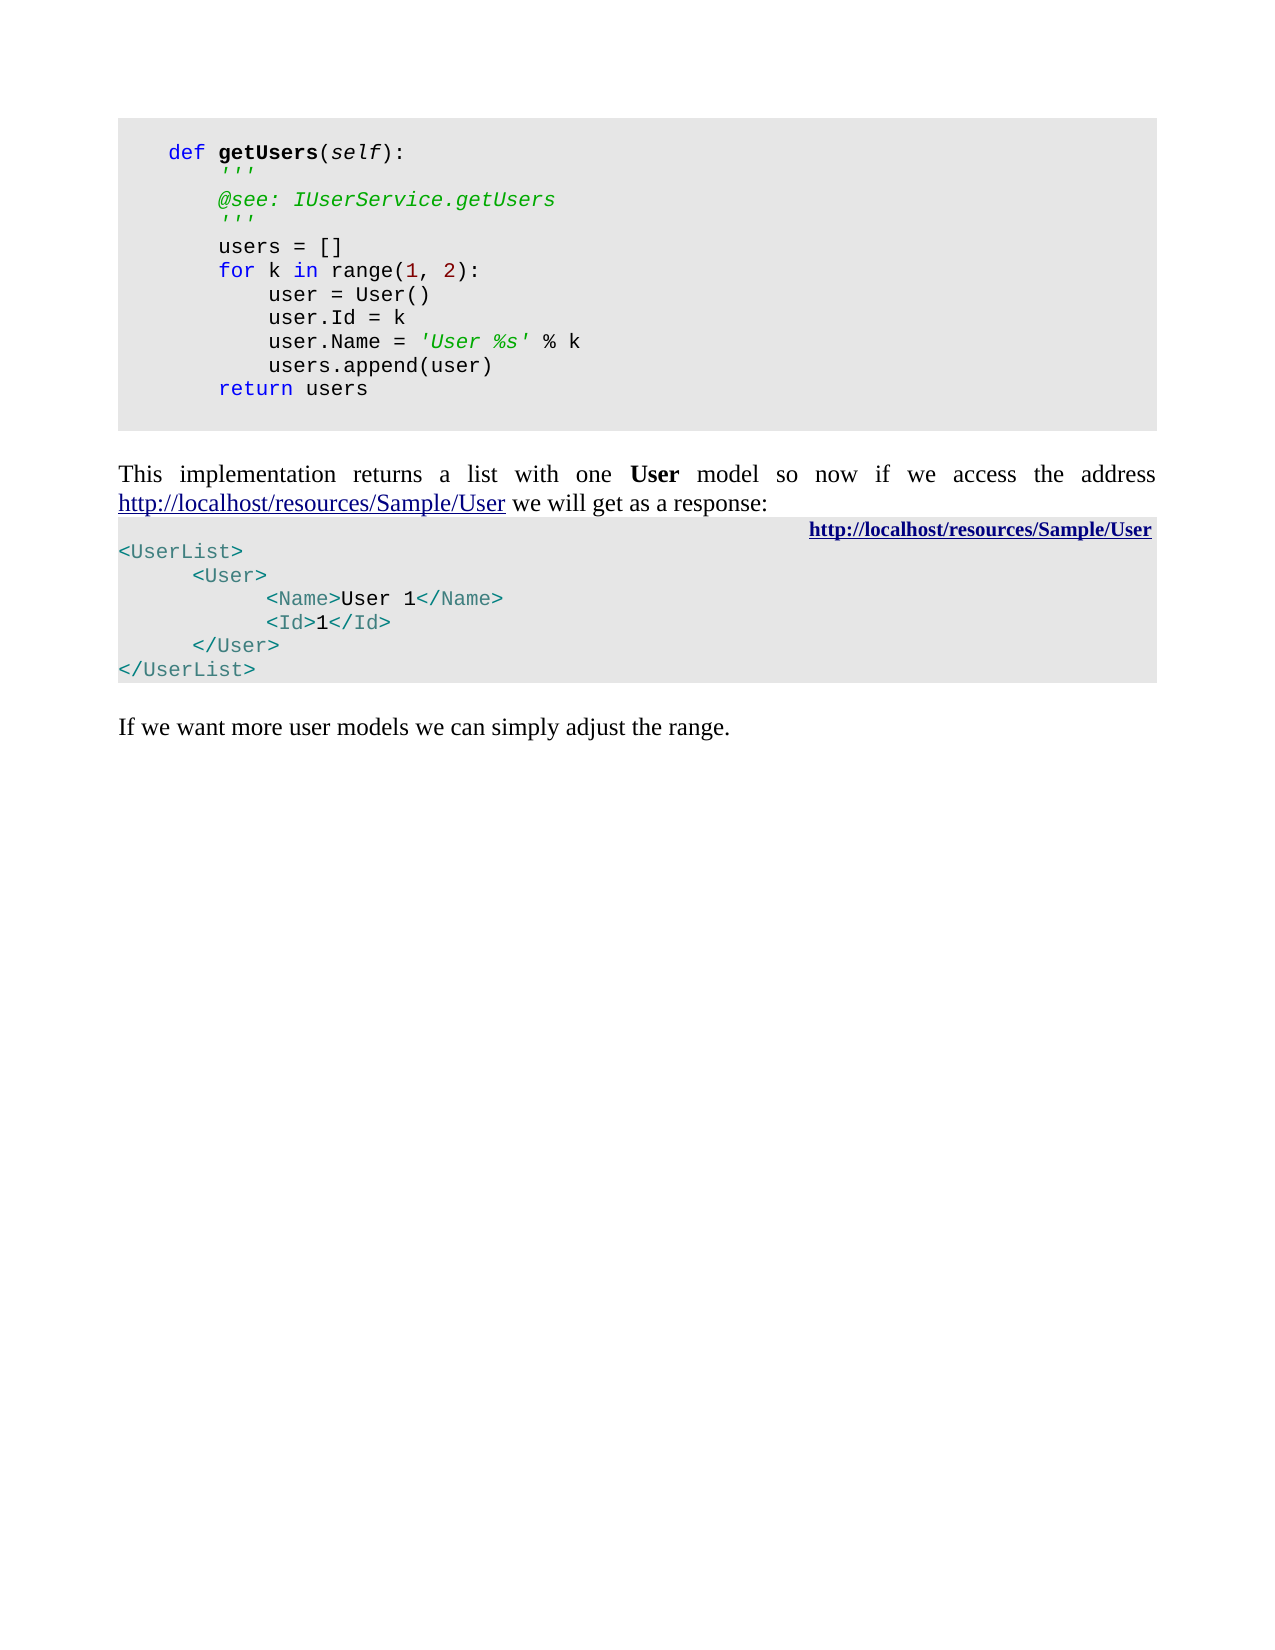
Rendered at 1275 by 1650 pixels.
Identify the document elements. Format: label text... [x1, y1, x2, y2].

table_cell from sample_plugin.api.user import IUserService, User # -------------------------------------------------------------------- class UserService(IUserService): ''' Implementation for @see: IUserService ''' def getUsers(self): ''' @see: IUserService.getUsers ''' users = [] for k in range(1, 2): user = User() user.Id = k user.Name = 'User %s' % k users.append(user) return users [118, 118, 1157, 402]
text If we want more user models we can simply adjust the range. [118, 712, 1157, 740]
text This implementation returns a list with one User model so now if we access the address http://localhost/resources/Sample/User we will get as a response: [118, 459, 1157, 517]
table_cell <UserList> <User> <Name>User 1</Name> <Id>1</Id> </User> </UserList> [118, 541, 1157, 683]
